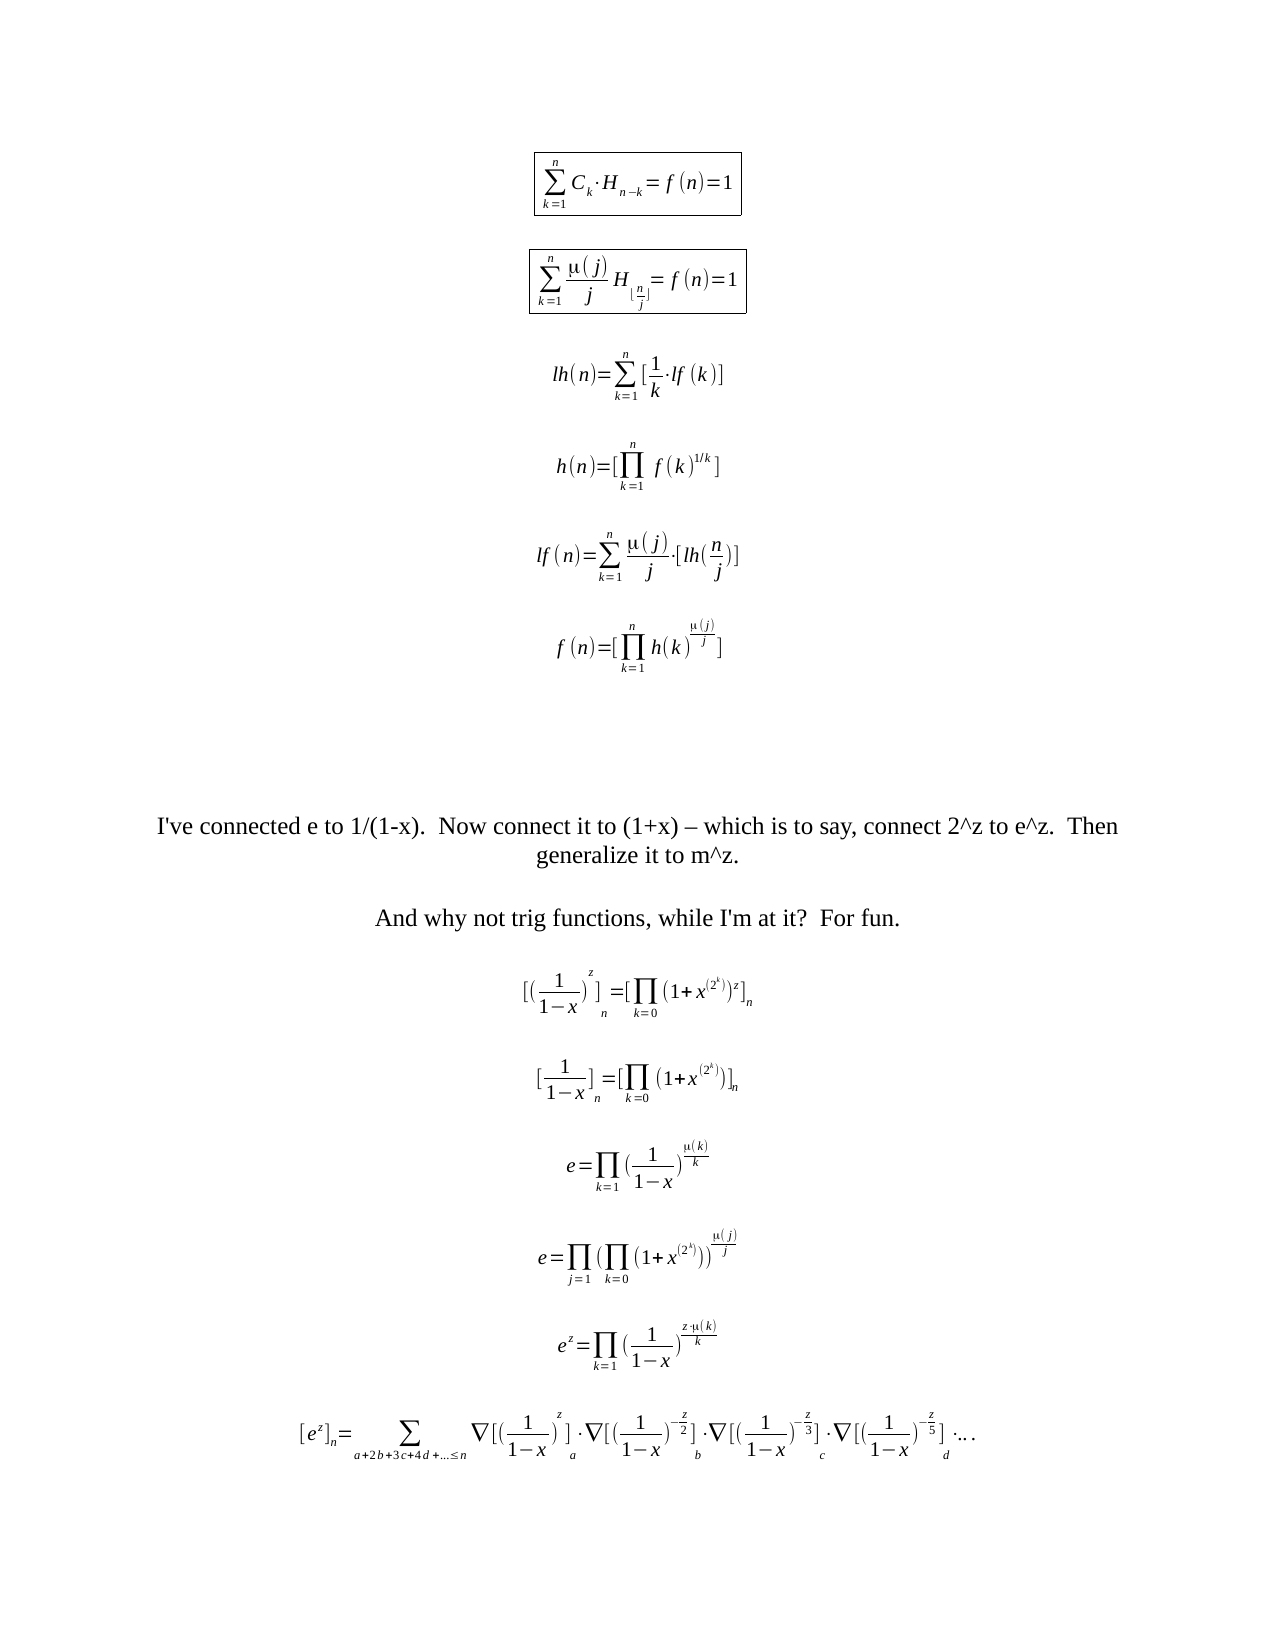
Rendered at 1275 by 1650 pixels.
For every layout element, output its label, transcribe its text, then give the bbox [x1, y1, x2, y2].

text I've connected e to 1/(1-x). Now connect it to (1+x) – which is to say, connect 2^z to e^z. Then generalize it to m^z. [118, 811, 1157, 869]
text And why not trig functions, while I'm at it? For fun. [118, 903, 1157, 932]
